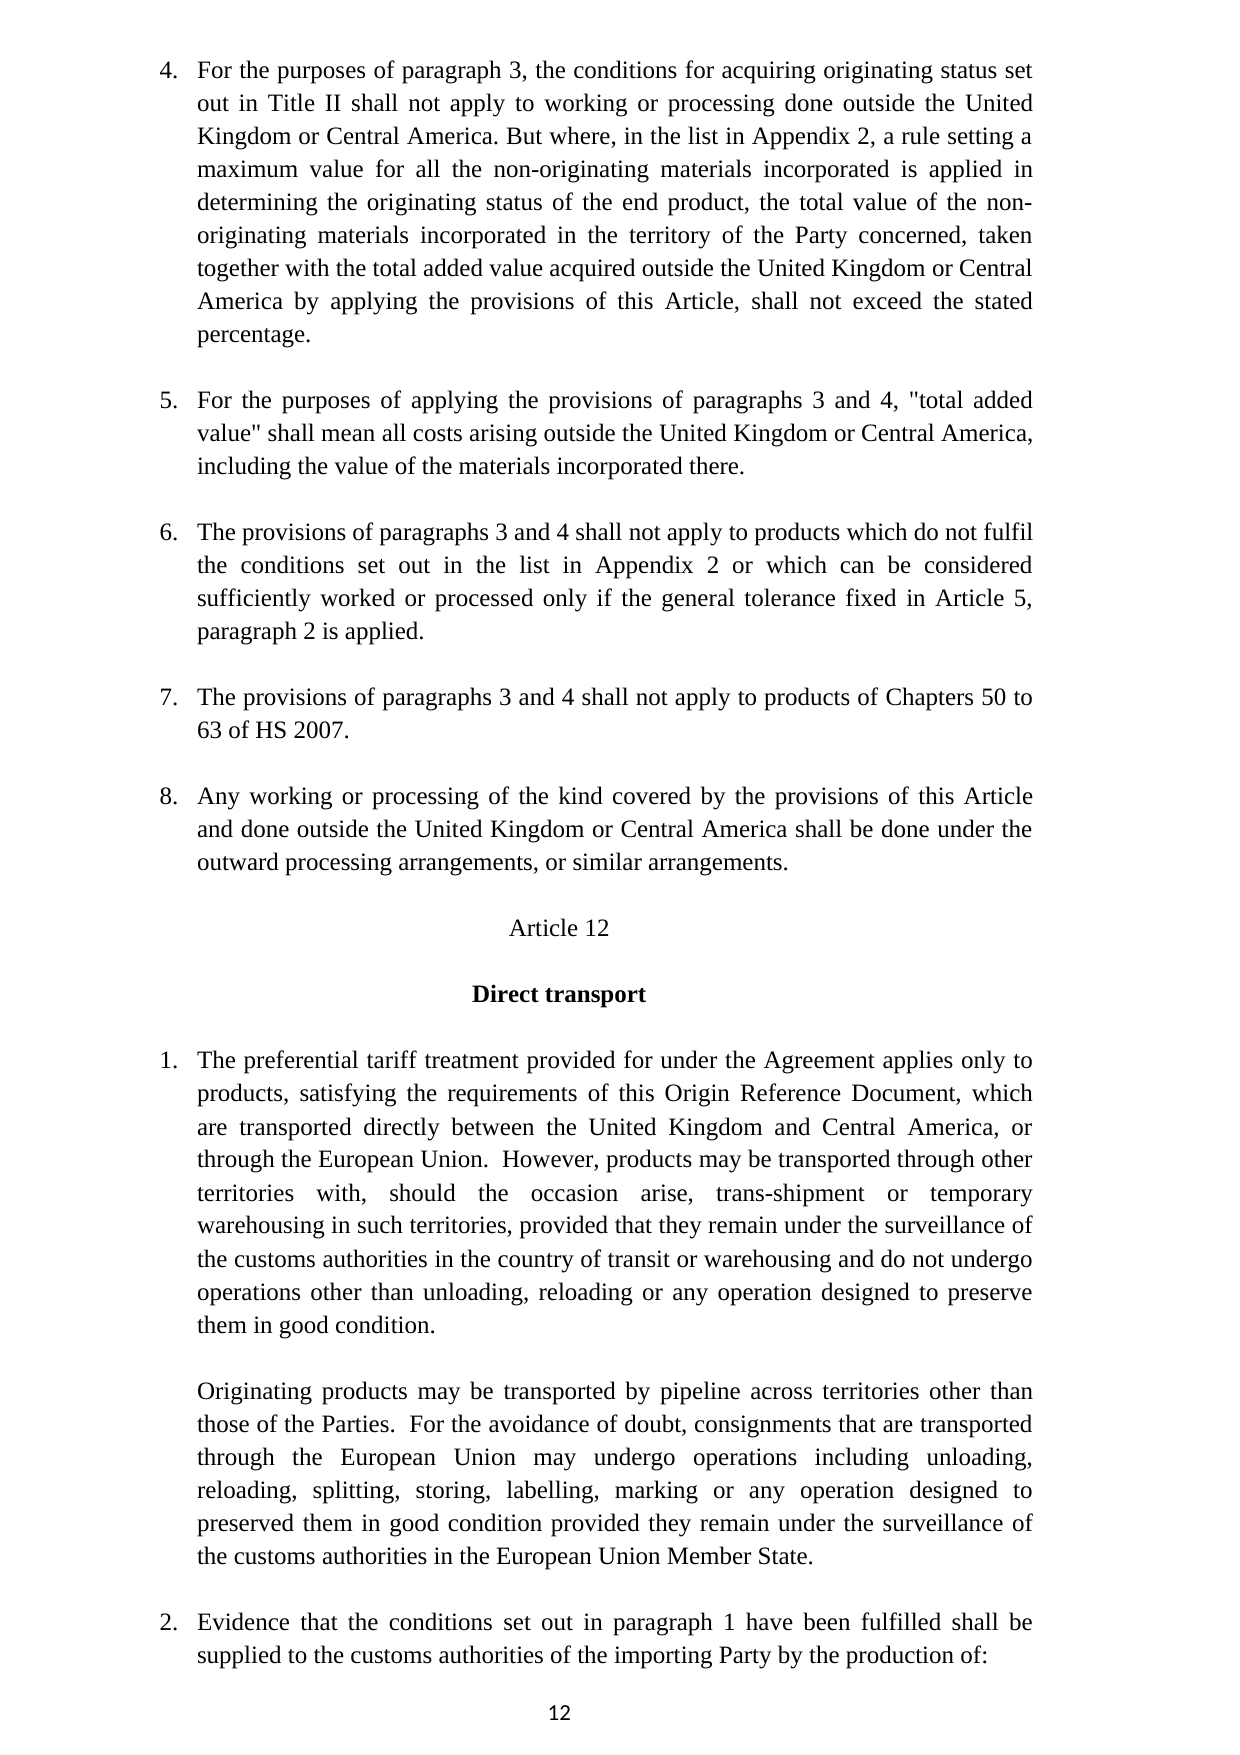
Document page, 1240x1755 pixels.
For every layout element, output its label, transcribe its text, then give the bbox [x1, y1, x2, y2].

list The provisions of paragraphs 3 and 4 shall not apply to products of Chapters 50 to 63 of HS 2007. [159, 682, 1034, 744]
text Originating products may be transported by pipeline across territories other than those of the Parties. For the avoidance of doubt, consignments that are transported through the European Union may undergo operations including unloading, reloading, splitting, storing, labelling, marking or any operation designed to preserved them in good condition provided they remain under the surveillance of the customs authorities in the European Union Member State. [197, 1376, 1034, 1569]
list For the purposes of paragraph 3, the conditions for acquiring originating status set out in Title II shall not apply to working or processing done outside the United Kingdom or Central America. But where, in the list in Appendix 2, a rule setting a maximum value for all the non-originating materials incorporated is applied in determining the originating status of the end product, the total value of the non-originating materials incorporated in the territory of the Party concerned, taken together with the total added value acquired outside the United Kingdom or Central America by applying the provisions of this Article, shall not exceed the stated percentage. [159, 55, 1034, 88]
list Any working or processing of the kind covered by the provisions of this Article and done outside the United Kingdom or Central America shall be done under the outward processing arrangements, or similar arrangements. [159, 781, 1034, 876]
text Article 12 [84, 913, 1034, 942]
text Direct transport [84, 979, 1034, 1008]
list For the purposes of applying the provisions of paragraphs 3 and 4, "total added value" shall mean all costs arising outside the United Kingdom or Central America, including the value of the materials incorporated there. [159, 385, 1034, 480]
list For the purposes of paragraph 3, the conditions for acquiring originating status set out in Title II shall not apply to working or processing done outside the United Kingdom or Central America. But where, in the list in Appendix 2, a rule setting a maximum value for all the non-originating materials incorporated is applied in determining the originating status of the end product, the total value of the non-originating materials incorporated in the territory of the Party concerned, taken together with the total added value acquired outside the United Kingdom or Central America by applying the provisions of this Article, shall not exceed the stated percentage. [159, 108, 1034, 348]
list The preferential tariff treatment provided for under the Agreement applies only to products, satisfying the requirements of this Origin Reference Document, which are transported directly between the United Kingdom and Central America, or through the European Union. However, products may be transported through other territories with, should the occasion arise, trans-shipment or temporary warehousing in such territories, provided that they remain under the surveillance of the customs authorities in the country of transit or warehousing and do not undergo operations other than unloading, reloading or any operation designed to preserve them in good condition. [159, 1046, 1034, 1338]
list The provisions of paragraphs 3 and 4 shall not apply to products which do not fulfil the conditions set out in the list in Appendix 2 or which can be considered sufficiently worked or processed only if the general tolerance fixed in Article 5, paragraph 2 is applied. [159, 517, 1034, 645]
list Evidence that the conditions set out in paragraph 1 have been fulfilled shall be supplied to the customs authorities of the importing Party by the production of: [159, 1607, 1034, 1669]
